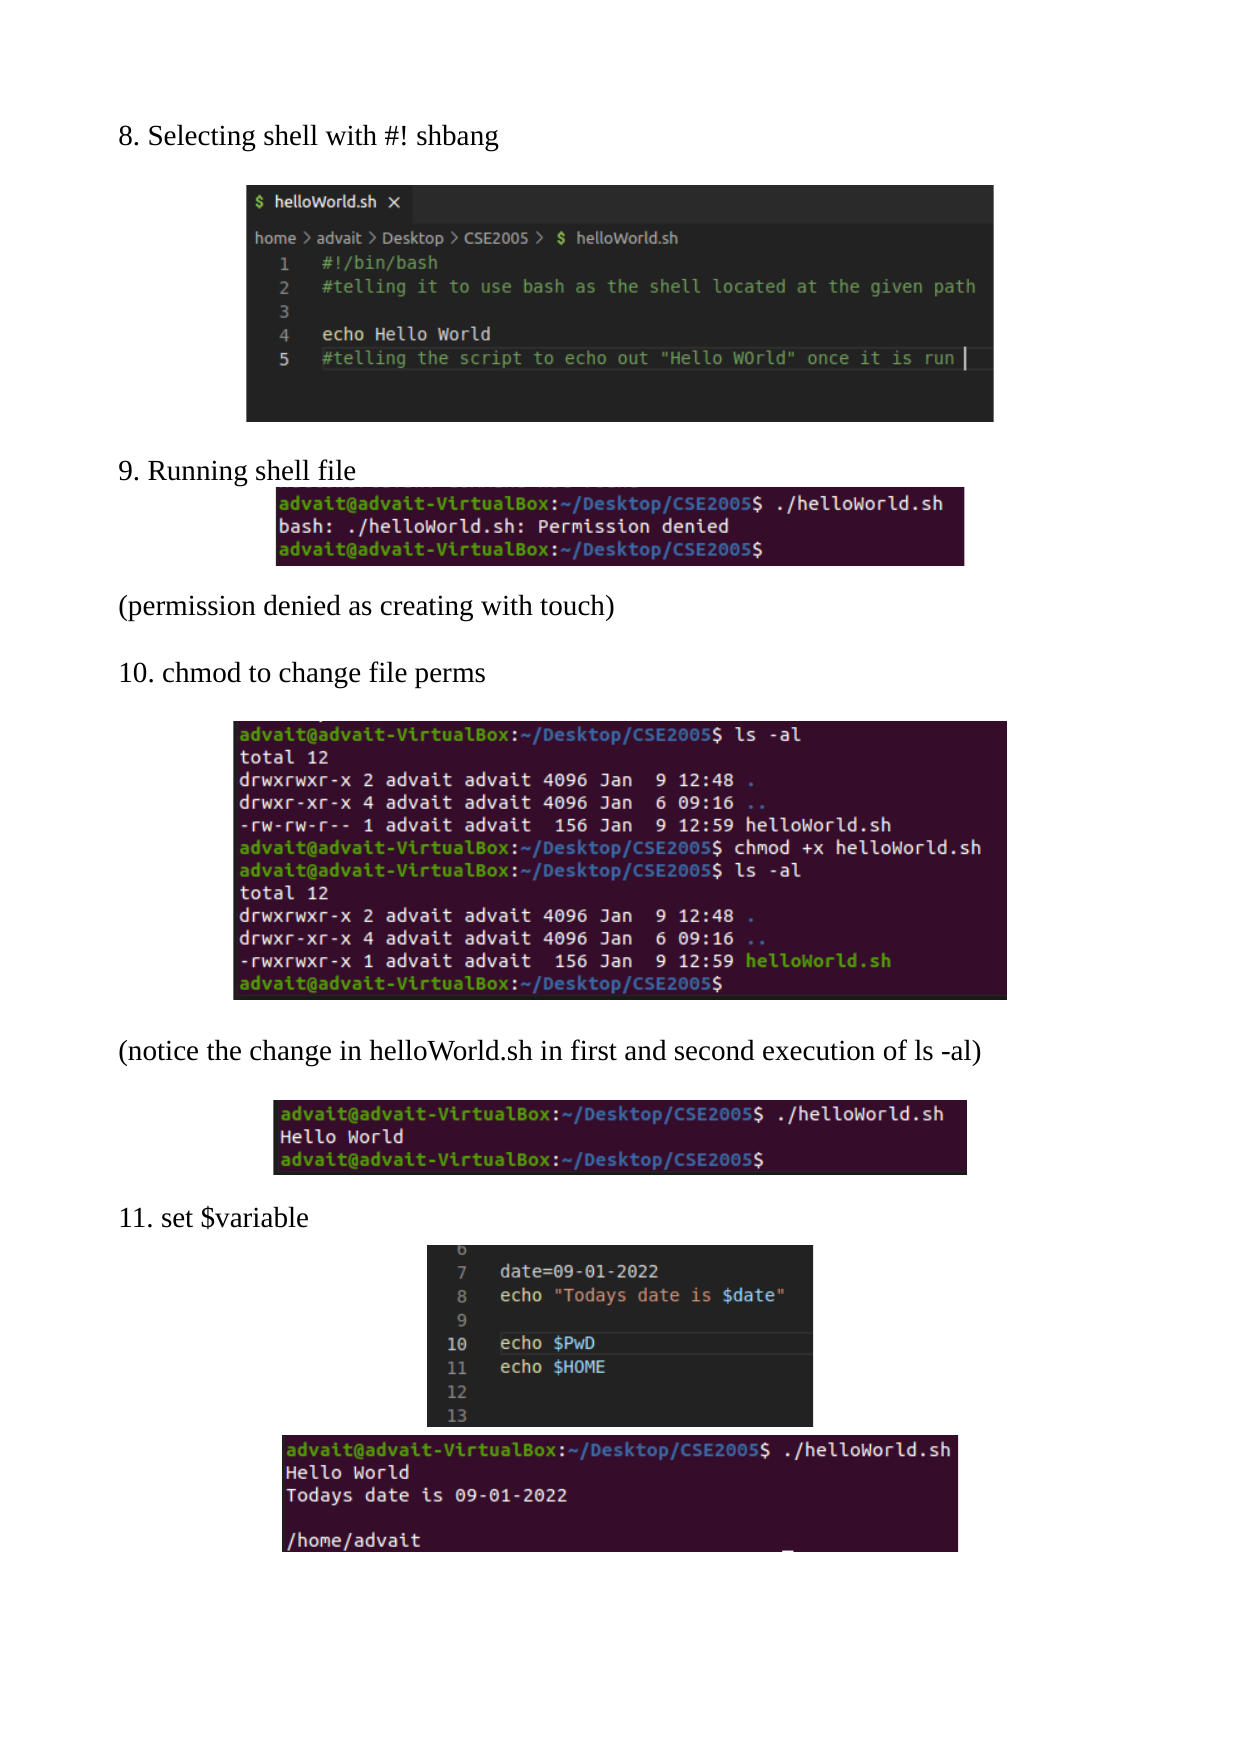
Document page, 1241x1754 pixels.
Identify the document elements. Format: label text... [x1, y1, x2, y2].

text 10. chmod to change file perms [118, 655, 1122, 688]
picture [233, 721, 1007, 1000]
picture [273, 1100, 967, 1175]
text 9. Running shell file [118, 453, 1122, 487]
text (permission denied as creating with touch) [118, 588, 1122, 621]
picture [282, 1435, 959, 1552]
picture [275, 487, 965, 566]
text 8. Selecting shell with #! shbang [118, 118, 1122, 152]
picture [427, 1245, 814, 1427]
text 11. set $variable [118, 1201, 1122, 1234]
picture [246, 185, 994, 422]
text (notice the change in helloWorld.sh in first and second execution of ls -al) [118, 1033, 1122, 1066]
